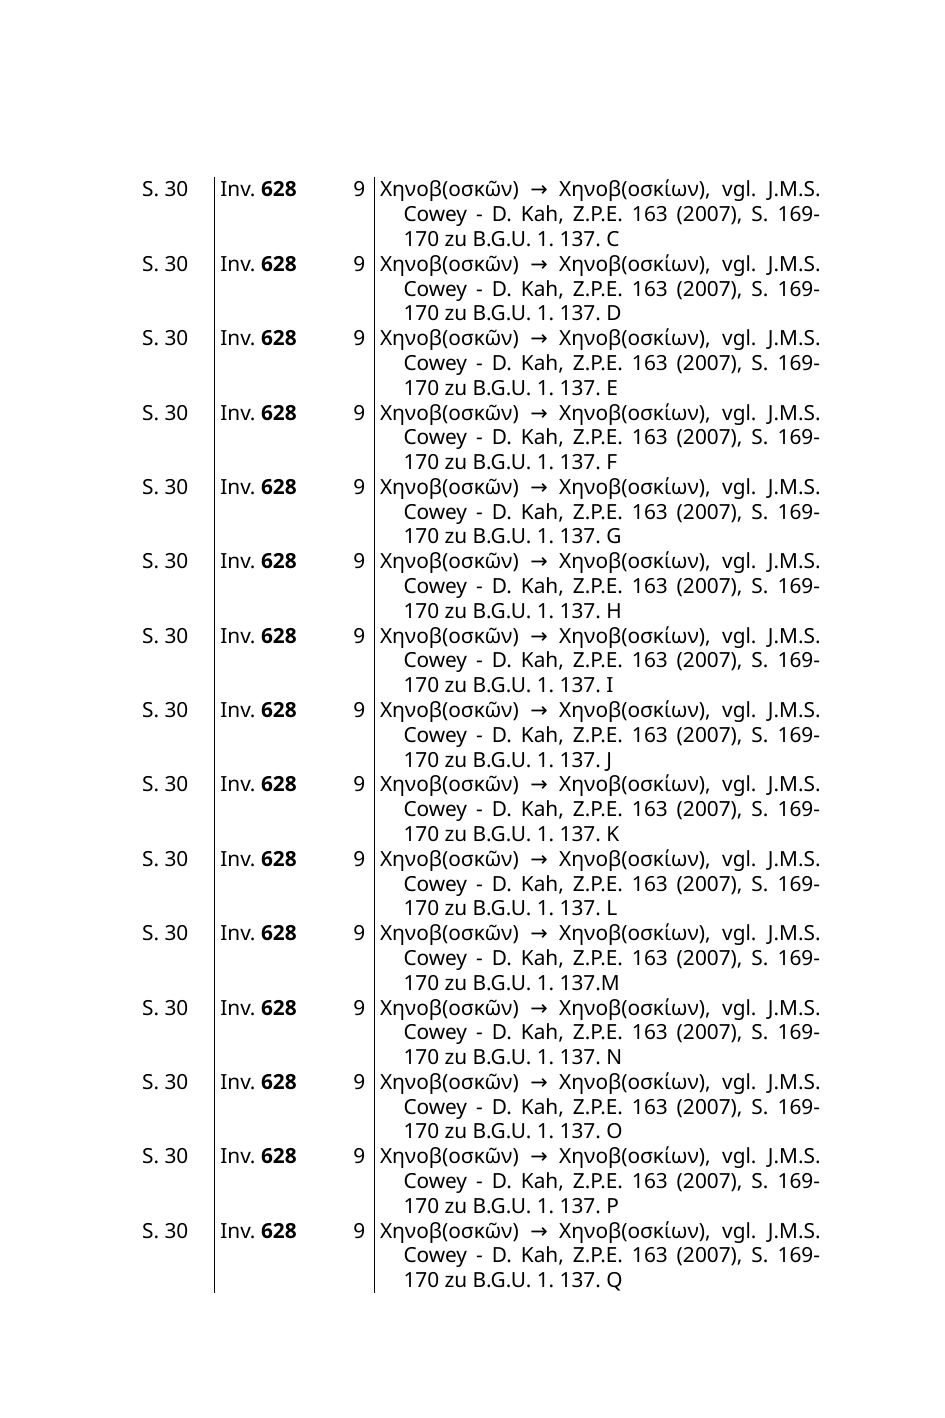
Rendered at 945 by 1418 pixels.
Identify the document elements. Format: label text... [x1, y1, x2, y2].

table_cell Inv. 628 [215, 251, 319, 326]
table_header 9 [319, 177, 374, 251]
table_cell S. 30 [136, 1144, 214, 1218]
table_cell Χηνοβ(οσκῶν) → Χηνοβ(οσκίων), vgl. J.M.S. Cowey - D. Kah, Z.P.E. 163 (2007), S. 169-170 zu B.G.U. 1. 137. H [375, 549, 827, 623]
table_cell S. 30 [136, 326, 214, 400]
table_cell S. 30 [136, 623, 214, 698]
table_cell S. 30 [136, 772, 214, 846]
table_cell 9 [319, 326, 374, 400]
table_cell S. 30 [136, 1218, 214, 1293]
table_cell S. 30 [136, 921, 214, 995]
table_cell 9 [319, 1144, 374, 1218]
table_cell S. 30 [136, 549, 214, 623]
table_cell S. 30 [136, 846, 214, 921]
table_cell Χηνοβ(οσκῶν) → Χηνοβ(οσκίων), vgl. J.M.S. Cowey - D. Kah, Z.P.E. 163 (2007), S. 169-170 zu B.G.U. 1. 137. L [375, 846, 827, 921]
table_header Inv. 628 [215, 177, 319, 251]
table_cell 9 [319, 1218, 374, 1293]
table_cell Χηνοβ(οσκῶν) → Χηνοβ(οσκίων), vgl. J.M.S. Cowey - D. Kah, Z.P.E. 163 (2007), S. 169-170 zu B.G.U. 1. 137. G [375, 475, 827, 549]
table_cell Χηνοβ(οσκῶν) → Χηνοβ(οσκίων), vgl. J.M.S. Cowey - D. Kah, Z.P.E. 163 (2007), S. 169-170 zu B.G.U. 1. 137. N [375, 995, 827, 1069]
table_cell 9 [319, 1070, 374, 1144]
table_cell Χηνοβ(οσκῶν) → Χηνοβ(οσκίων), vgl. J.M.S. Cowey - D. Kah, Z.P.E. 163 (2007), S. 169-170 zu B.G.U. 1. 137.M [375, 921, 827, 995]
table_cell S. 30 [136, 698, 214, 772]
table_cell Χηνοβ(οσκῶν) → Χηνοβ(οσκίων), vgl. J.M.S. Cowey - D. Kah, Z.P.E. 163 (2007), S. 169-170 zu B.G.U. 1. 137. E [375, 326, 827, 400]
table_cell Inv. 628 [215, 326, 319, 400]
table_cell Χηνοβ(οσκῶν) → Χηνοβ(οσκίων), vgl. J.M.S. Cowey - D. Kah, Z.P.E. 163 (2007), S. 169-170 zu B.G.U. 1. 137. D [375, 251, 827, 326]
table_cell Inv. 628 [215, 1070, 319, 1144]
table_cell Inv. 628 [215, 1144, 319, 1218]
table_cell Inv. 628 [215, 846, 319, 921]
table_cell Χηνοβ(οσκῶν) → Χηνοβ(οσκίων), vgl. J.M.S. Cowey - D. Kah, Z.P.E. 163 (2007), S. 169-170 zu B.G.U. 1. 137. P [375, 1144, 827, 1218]
table_cell Χηνοβ(οσκῶν) → Χηνοβ(οσκίων), vgl. J.M.S. Cowey - D. Kah, Z.P.E. 163 (2007), S. 169-170 zu B.G.U. 1. 137. J [375, 698, 827, 772]
table_cell 9 [319, 921, 374, 995]
table_cell 9 [319, 995, 374, 1069]
table_header Χηνοβ(οσκῶν) → Χηνοβ(οσκίων), vgl. J.M.S. Cowey - D. Kah, Z.P.E. 163 (2007), S. 169-170 zu B.G.U. 1. 137. C [375, 177, 827, 251]
table_cell 9 [319, 772, 374, 846]
table_cell Χηνοβ(οσκῶν) → Χηνοβ(οσκίων), vgl. J.M.S. Cowey - D. Kah, Z.P.E. 163 (2007), S. 169-170 zu B.G.U. 1. 137. O [375, 1070, 827, 1144]
table_cell 9 [319, 400, 374, 474]
table_cell Inv. 628 [215, 400, 319, 474]
table_cell Χηνοβ(οσκῶν) → Χηνοβ(οσκίων), vgl. J.M.S. Cowey - D. Kah, Z.P.E. 163 (2007), S. 169-170 zu B.G.U. 1. 137. K [375, 772, 827, 846]
table_cell 9 [319, 549, 374, 623]
table_cell Χηνοβ(οσκῶν) → Χηνοβ(οσκίων), vgl. J.M.S. Cowey - D. Kah, Z.P.E. 163 (2007), S. 169-170 zu B.G.U. 1. 137. F [375, 400, 827, 474]
table_cell Inv. 628 [215, 475, 319, 549]
table_cell Χηνοβ(οσκῶν) → Χηνοβ(οσκίων), vgl. J.M.S. Cowey - D. Kah, Z.P.E. 163 (2007), S. 169-170 zu B.G.U. 1. 137. I [375, 623, 827, 698]
table_cell S. 30 [136, 400, 214, 474]
table_cell Χηνοβ(οσκῶν) → Χηνοβ(οσκίων), vgl. J.M.S. Cowey - D. Kah, Z.P.E. 163 (2007), S. 169-170 zu B.G.U. 1. 137. Q [375, 1218, 827, 1293]
table_cell 9 [319, 846, 374, 921]
table_cell Inv. 628 [215, 549, 319, 623]
table_header S. 30 [136, 177, 214, 251]
table_cell S. 30 [136, 251, 214, 326]
table_cell S. 30 [136, 1070, 214, 1144]
table_cell Inv. 628 [215, 921, 319, 995]
table_cell 9 [319, 251, 374, 326]
table_cell S. 30 [136, 475, 214, 549]
table_cell 9 [319, 475, 374, 549]
table_cell Inv. 628 [215, 772, 319, 846]
table_cell 9 [319, 698, 374, 772]
table_cell 9 [319, 623, 374, 698]
table_cell Inv. 628 [215, 995, 319, 1069]
table_cell Inv. 628 [215, 1218, 319, 1293]
table_cell Inv. 628 [215, 623, 319, 698]
table_cell Inv. 628 [215, 698, 319, 772]
table_cell S. 30 [136, 995, 214, 1069]
